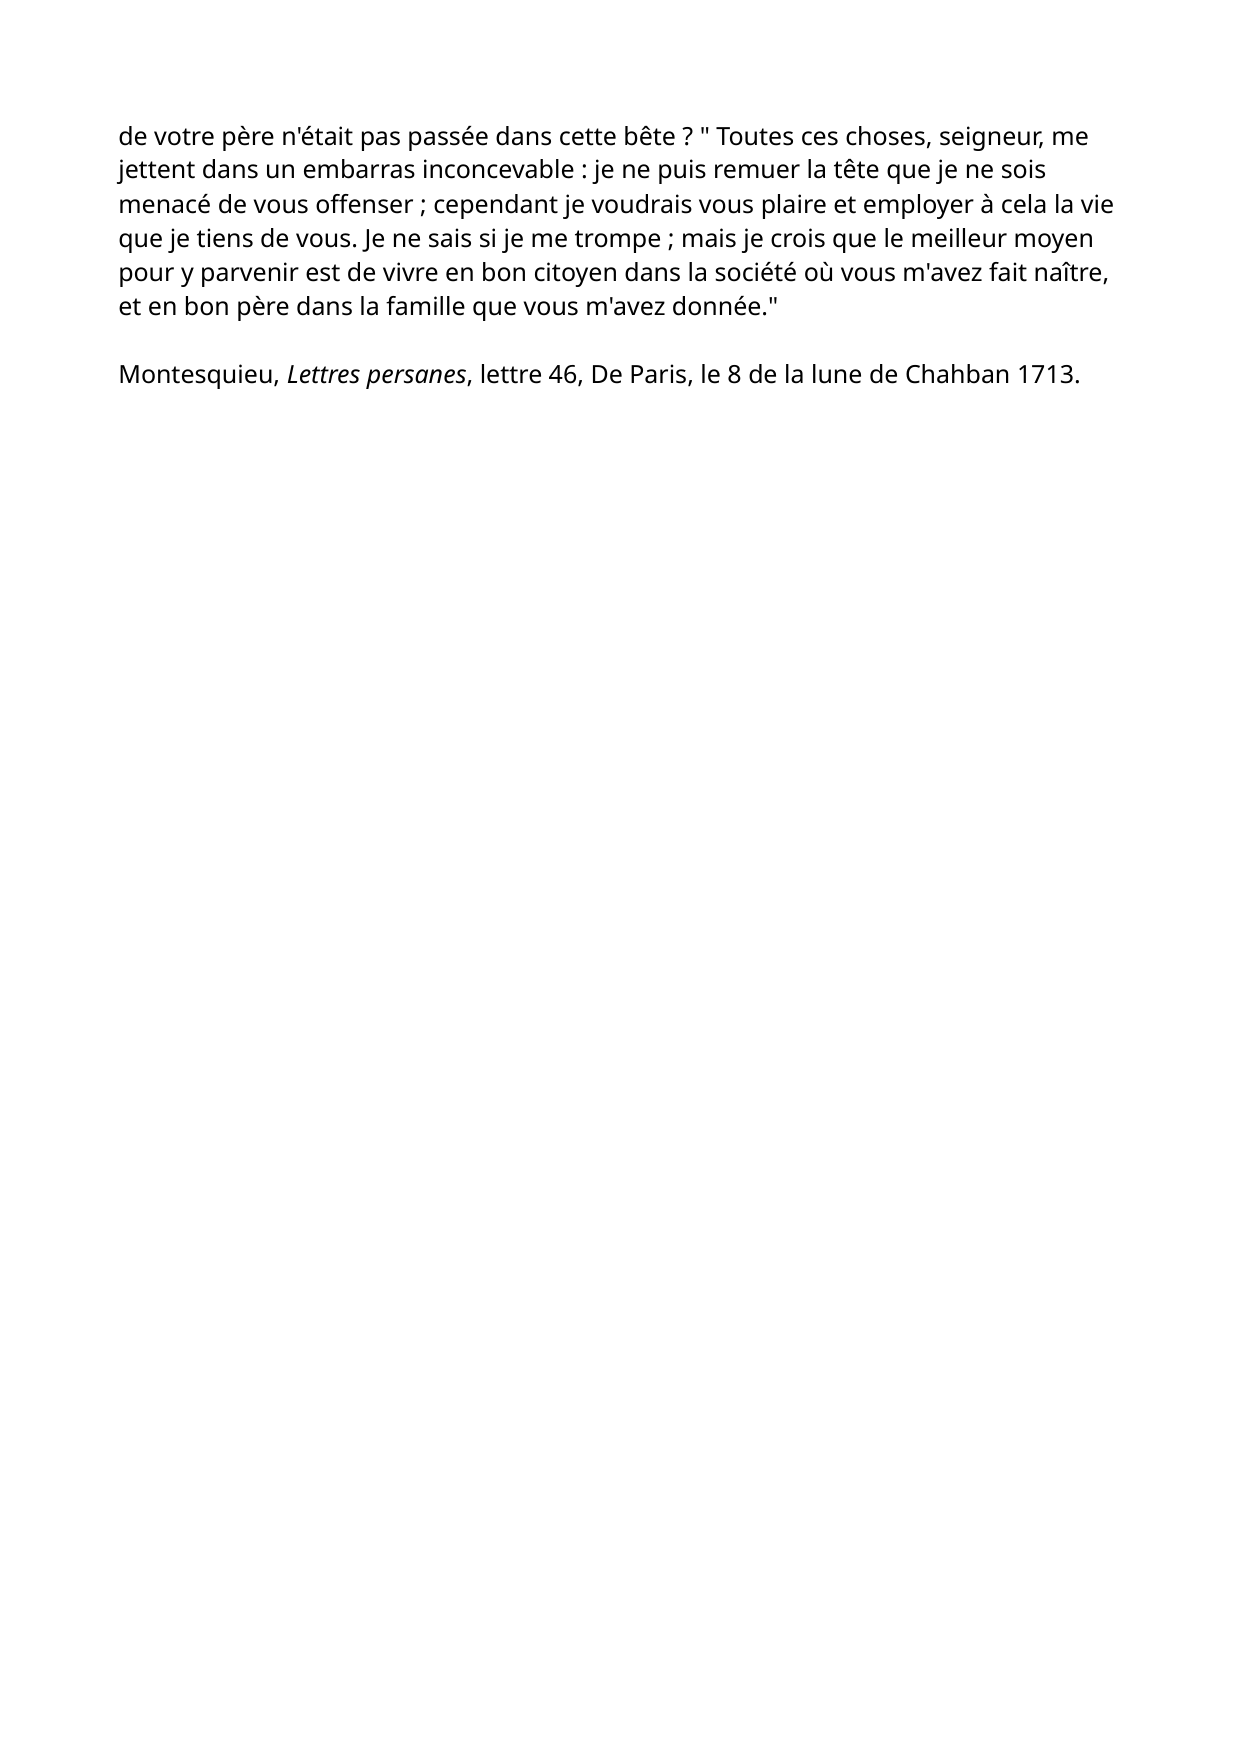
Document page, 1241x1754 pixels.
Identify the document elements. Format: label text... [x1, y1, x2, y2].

text de votre père n'était pas passée dans cette bête ? " Toutes ces choses, seigneur, me jettent dans un embarras inconcevable : je ne puis remuer la tête que je ne sois menacé de vous offenser ; cependant je voudrais vous plaire et employer à cela la vie que je tiens de vous. Je ne sais si je me trompe ; mais je crois que le meilleur moyen pour y parvenir est de vivre en bon citoyen dans la société où vous m'avez fait naître, et en bon père dans la famille que vous m'avez donnée." [118, 118, 1122, 322]
text Montesquieu, Lettres persanes, lettre 46, De Paris, le 8 de la lune de Chahban 1713. [118, 357, 1122, 391]
